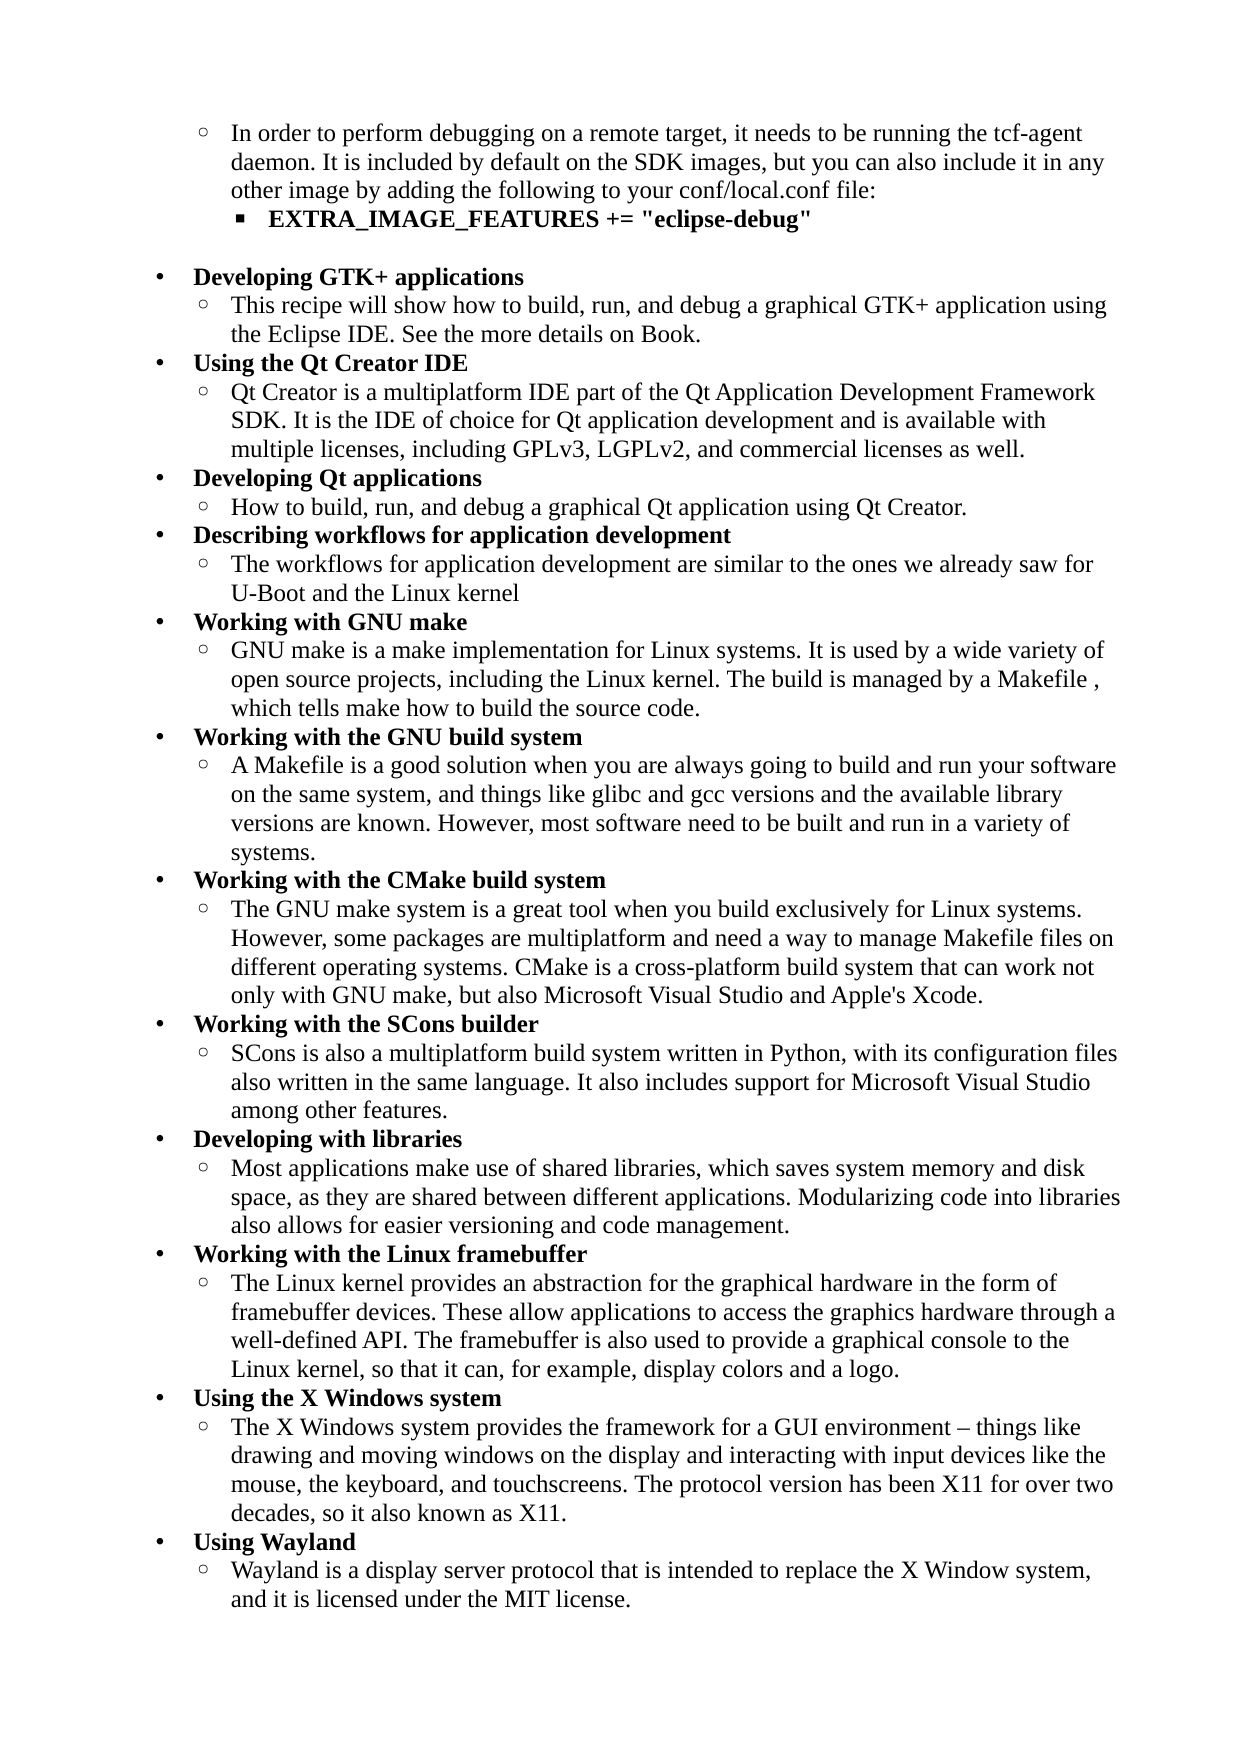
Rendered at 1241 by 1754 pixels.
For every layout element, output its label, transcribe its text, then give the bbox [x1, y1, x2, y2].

list The workflows for application development are similar to the ones we already saw for U-Boot and the Linux kernel [193, 549, 1122, 607]
list Describing workflows for application development [156, 521, 1122, 549]
list The X Windows system provides the framework for a GUI environment – things like drawing and moving windows on the display and interacting with input devices like the mouse, the keyboard, and touchscreens. The protocol version has been X11 for over two decades, so it also known as X11. [193, 1412, 1122, 1527]
list Developing Qt applications [156, 463, 1122, 492]
list Qt Creator is a multiplatform IDE part of the Qt Application Development Framework SDK. It is the IDE of choice for Qt application development and is available with multiple licenses, including GPLv3, LGPLv2, and commercial licenses as well. [193, 377, 1122, 463]
list The Linux kernel provides an abstraction for the graphical hardware in the form of framebuffer devices. These allow applications to access the graphics hardware through a well-defined API. The framebuffer is also used to provide a graphical console to the Linux kernel, so that it can, for example, display colors and a logo. [193, 1268, 1122, 1383]
list In order to perform debugging on a remote target, it needs to be running the tcf-agent daemon. It is included by default on the SDK images, but you can also include it in any other image by adding the following to your conf/local.conf file: [193, 118, 1122, 204]
list Working with the SCons builder [156, 1009, 1122, 1038]
list Developing with libraries [156, 1124, 1122, 1153]
list Using Wayland [156, 1527, 1122, 1556]
list Working with the GNU build system [156, 722, 1122, 751]
list This recipe will show how to build, run, and debug a graphical GTK+ application using the Eclipse IDE. See the more details on Book. [193, 291, 1122, 348]
list SCons is also a multiplatform build system written in Python, with its configuration files also written in the same language. It also includes support for Microsoft Visual Studio among other features. [193, 1038, 1122, 1124]
list Wayland is a display server protocol that is intended to replace the X Window system, and it is licensed under the MIT license. [193, 1556, 1122, 1613]
list A Makefile is a good solution when you are always going to build and run your software on the same system, and things like glibc and gcc versions and the available library versions are known. However, most software need to be built and run in a variety of systems. [193, 751, 1122, 866]
list How to build, run, and debug a graphical Qt application using Qt Creator. [193, 492, 1122, 521]
list Using the Qt Creator IDE [156, 348, 1122, 377]
list Using the X Windows system [156, 1383, 1122, 1412]
list Most applications make use of shared libraries, which saves system memory and disk space, as they are shared between different applications. Modularizing code into libraries also allows for easier versioning and code management. [193, 1153, 1122, 1239]
list The GNU make system is a great tool when you build exclusively for Linux systems. However, some packages are multiplatform and need a way to manage Makefile files on different operating systems. CMake is a cross-platform build system that can work not only with GNU make, but also Microsoft Visual Studio and Apple's Xcode. [193, 894, 1122, 1009]
list EXTRA_IMAGE_FEATURES += "eclipse-debug" [231, 204, 1122, 233]
list Working with GNU make [156, 607, 1122, 636]
list Working with the CMake build system [156, 866, 1122, 894]
list Working with the Linux framebuffer [156, 1239, 1122, 1268]
list Developing GTK+ applications [156, 262, 1122, 291]
list GNU make is a make implementation for Linux systems. It is used by a wide variety of open source projects, including the Linux kernel. The build is managed by a Makefile , which tells make how to build the source code. [193, 636, 1122, 722]
